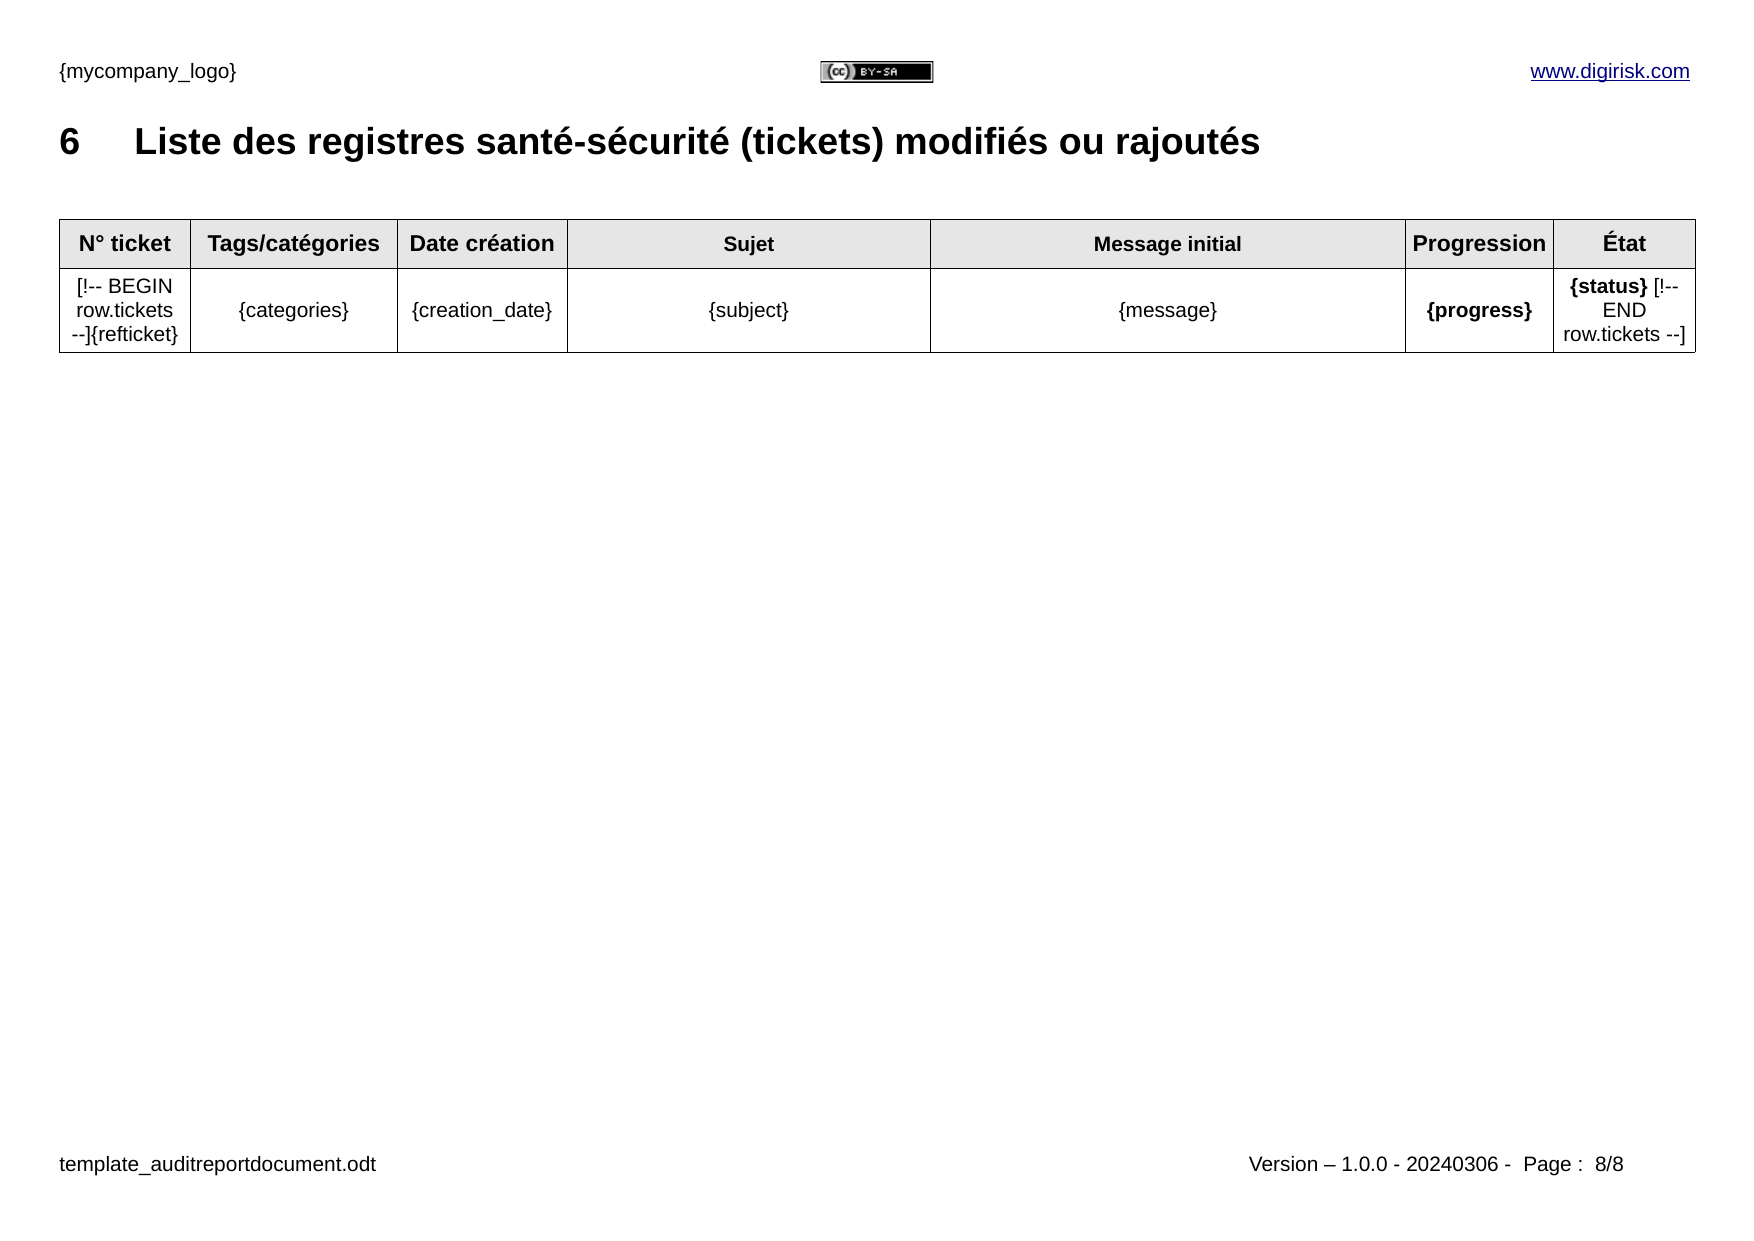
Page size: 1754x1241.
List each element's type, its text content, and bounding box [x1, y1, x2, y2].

table_cell {status} [!-- END row.tickets --] [1554, 269, 1695, 352]
table_header Progression [1406, 220, 1553, 268]
picture [820, 61, 934, 83]
table_header Date création [398, 220, 567, 268]
table_header Message initial [931, 220, 1405, 268]
table_cell {creation_date} [398, 269, 567, 352]
table_cell {message} [931, 269, 1405, 352]
subtitle 6 Liste des registres santé-sécurité (tickets) modifiés ou rajoutés [59, 119, 1695, 163]
table_header Sujet [568, 220, 930, 268]
table_header État [1554, 220, 1695, 268]
table_header Tags/catégories [191, 220, 397, 268]
table_cell {progress} [1406, 269, 1553, 352]
table_cell {subject} [568, 269, 930, 352]
table_cell [!-- BEGIN row.tickets --]{refticket} [60, 269, 190, 352]
table_cell {categories} [191, 269, 397, 352]
table_header N° ticket [60, 220, 190, 268]
